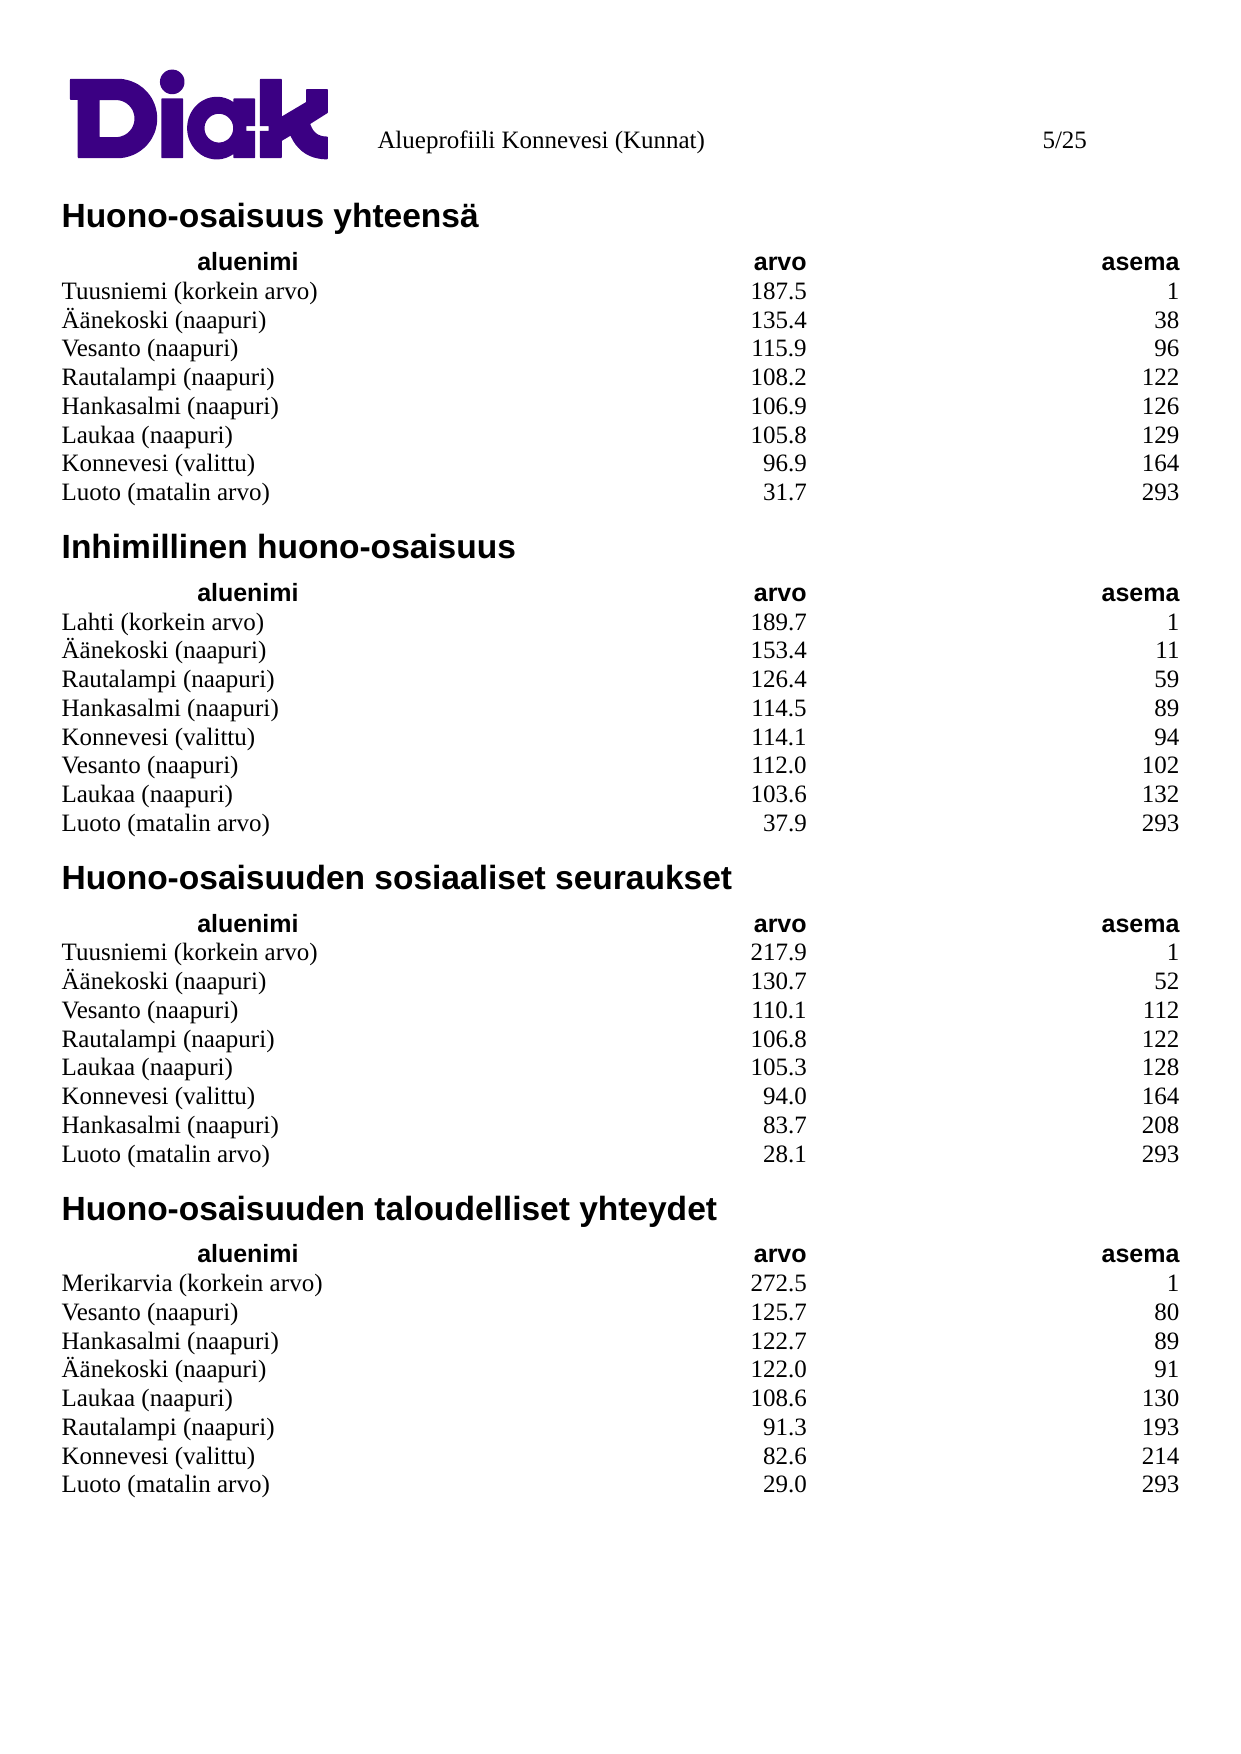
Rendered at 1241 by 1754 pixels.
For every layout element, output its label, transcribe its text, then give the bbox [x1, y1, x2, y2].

table_cell 122.7 [434, 1326, 806, 1354]
table_cell 91 [806, 1355, 1179, 1383]
table_header asema [806, 247, 1179, 276]
table_cell Luoto (matalin arvo) [61, 1139, 434, 1167]
table_cell Laukaa (naapuri) [61, 1383, 434, 1412]
table_cell 189.7 [434, 607, 806, 636]
table_cell 29.0 [434, 1470, 806, 1498]
table_cell 164 [806, 449, 1179, 477]
table_cell Rautalampi (naapuri) [61, 1024, 434, 1052]
table_cell 105.8 [434, 420, 806, 448]
table_cell 153.4 [434, 636, 806, 664]
subtitle Huono-osaisuuden taloudelliset yhteydet [61, 1188, 1179, 1227]
table_cell 125.7 [434, 1297, 806, 1326]
table_cell 217.9 [434, 938, 806, 966]
table_cell 89 [806, 693, 1179, 722]
table_cell 112 [806, 995, 1179, 1024]
table_cell 96 [806, 334, 1179, 362]
table_cell Vesanto (naapuri) [61, 751, 434, 779]
subtitle Huono-osaisuuden sosiaaliset seuraukset [61, 858, 1179, 896]
table_cell 129 [806, 420, 1179, 448]
table_cell 128 [806, 1053, 1179, 1081]
table_cell 293 [806, 1139, 1179, 1167]
table_header aluenimi [61, 909, 434, 937]
table_cell 106.9 [434, 391, 806, 420]
table_cell 80 [806, 1297, 1179, 1326]
table_cell 164 [806, 1081, 1179, 1110]
table_cell 102 [806, 751, 1179, 779]
table_cell 28.1 [434, 1139, 806, 1167]
table_cell 293 [806, 808, 1179, 837]
table_cell 293 [806, 477, 1179, 506]
table_cell Konnevesi (valittu) [61, 449, 434, 477]
table_cell 122 [806, 1024, 1179, 1052]
table_cell 1 [806, 607, 1179, 636]
table_cell Tuusniemi (korkein arvo) [61, 276, 434, 305]
table_cell 82.6 [434, 1441, 806, 1469]
table_cell Laukaa (naapuri) [61, 420, 434, 448]
table_header arvo [434, 247, 806, 276]
table_cell Luoto (matalin arvo) [61, 808, 434, 837]
table_cell Vesanto (naapuri) [61, 1297, 434, 1326]
table_cell 126.4 [434, 664, 806, 693]
table_cell 130.7 [434, 966, 806, 995]
table_cell 91.3 [434, 1412, 806, 1441]
table_cell 31.7 [434, 477, 806, 506]
table_cell 193 [806, 1412, 1179, 1441]
table_cell 37.9 [434, 808, 806, 837]
table_cell Konnevesi (valittu) [61, 1441, 434, 1469]
subtitle Inhimillinen huono-osaisuus [61, 527, 1179, 566]
table_header arvo [434, 578, 806, 607]
table_cell Luoto (matalin arvo) [61, 477, 434, 506]
table_cell 122 [806, 362, 1179, 391]
table_cell Laukaa (naapuri) [61, 779, 434, 808]
table_cell 130 [806, 1383, 1179, 1412]
table_cell 214 [806, 1441, 1179, 1469]
table_cell 122.0 [434, 1355, 806, 1383]
table_header aluenimi [61, 247, 434, 276]
table_cell 96.9 [434, 449, 806, 477]
table_cell Rautalampi (naapuri) [61, 664, 434, 693]
table_cell Hankasalmi (naapuri) [61, 1110, 434, 1139]
table_header arvo [434, 1240, 806, 1268]
table_cell 94 [806, 722, 1179, 751]
table_cell Hankasalmi (naapuri) [61, 391, 434, 420]
table_header aluenimi [61, 578, 434, 607]
table_cell 108.2 [434, 362, 806, 391]
table_cell Konnevesi (valittu) [61, 722, 434, 751]
table_cell 187.5 [434, 276, 806, 305]
table_cell 106.8 [434, 1024, 806, 1052]
table_cell Merikarvia (korkein arvo) [61, 1268, 434, 1297]
table_header asema [806, 909, 1179, 937]
table_cell 126 [806, 391, 1179, 420]
table_cell 208 [806, 1110, 1179, 1139]
table_cell Äänekoski (naapuri) [61, 1355, 434, 1383]
table_cell 1 [806, 276, 1179, 305]
table_cell 108.6 [434, 1383, 806, 1412]
table_cell 293 [806, 1470, 1179, 1498]
table_cell 135.4 [434, 305, 806, 333]
table_cell 132 [806, 779, 1179, 808]
table_header aluenimi [61, 1240, 434, 1268]
table_header asema [806, 1240, 1179, 1268]
table_cell 1 [806, 1268, 1179, 1297]
table_cell Rautalampi (naapuri) [61, 1412, 434, 1441]
table_cell 89 [806, 1326, 1179, 1354]
table_cell 83.7 [434, 1110, 806, 1139]
table_cell 272.5 [434, 1268, 806, 1297]
table_cell Hankasalmi (naapuri) [61, 1326, 434, 1354]
table_cell Rautalampi (naapuri) [61, 362, 434, 391]
table_cell Hankasalmi (naapuri) [61, 693, 434, 722]
subtitle Huono-osaisuus yhteensä [61, 196, 1179, 235]
table_cell 59 [806, 664, 1179, 693]
table_cell 114.5 [434, 693, 806, 722]
table_cell Äänekoski (naapuri) [61, 966, 434, 995]
table_cell 112.0 [434, 751, 806, 779]
table_cell 115.9 [434, 334, 806, 362]
table_cell 1 [806, 938, 1179, 966]
table_cell Tuusniemi (korkein arvo) [61, 938, 434, 966]
table_cell Vesanto (naapuri) [61, 995, 434, 1024]
table_header arvo [434, 909, 806, 937]
table_cell 114.1 [434, 722, 806, 751]
table_cell Äänekoski (naapuri) [61, 636, 434, 664]
table_cell 38 [806, 305, 1179, 333]
table_cell 94.0 [434, 1081, 806, 1110]
table_cell Vesanto (naapuri) [61, 334, 434, 362]
table_cell 105.3 [434, 1053, 806, 1081]
table_cell Lahti (korkein arvo) [61, 607, 434, 636]
table_cell 110.1 [434, 995, 806, 1024]
table_cell Konnevesi (valittu) [61, 1081, 434, 1110]
table_cell Laukaa (naapuri) [61, 1053, 434, 1081]
table_cell 103.6 [434, 779, 806, 808]
table_cell 52 [806, 966, 1179, 995]
table_cell 11 [806, 636, 1179, 664]
table_header asema [806, 578, 1179, 607]
table_cell Äänekoski (naapuri) [61, 305, 434, 333]
table_cell Luoto (matalin arvo) [61, 1470, 434, 1498]
